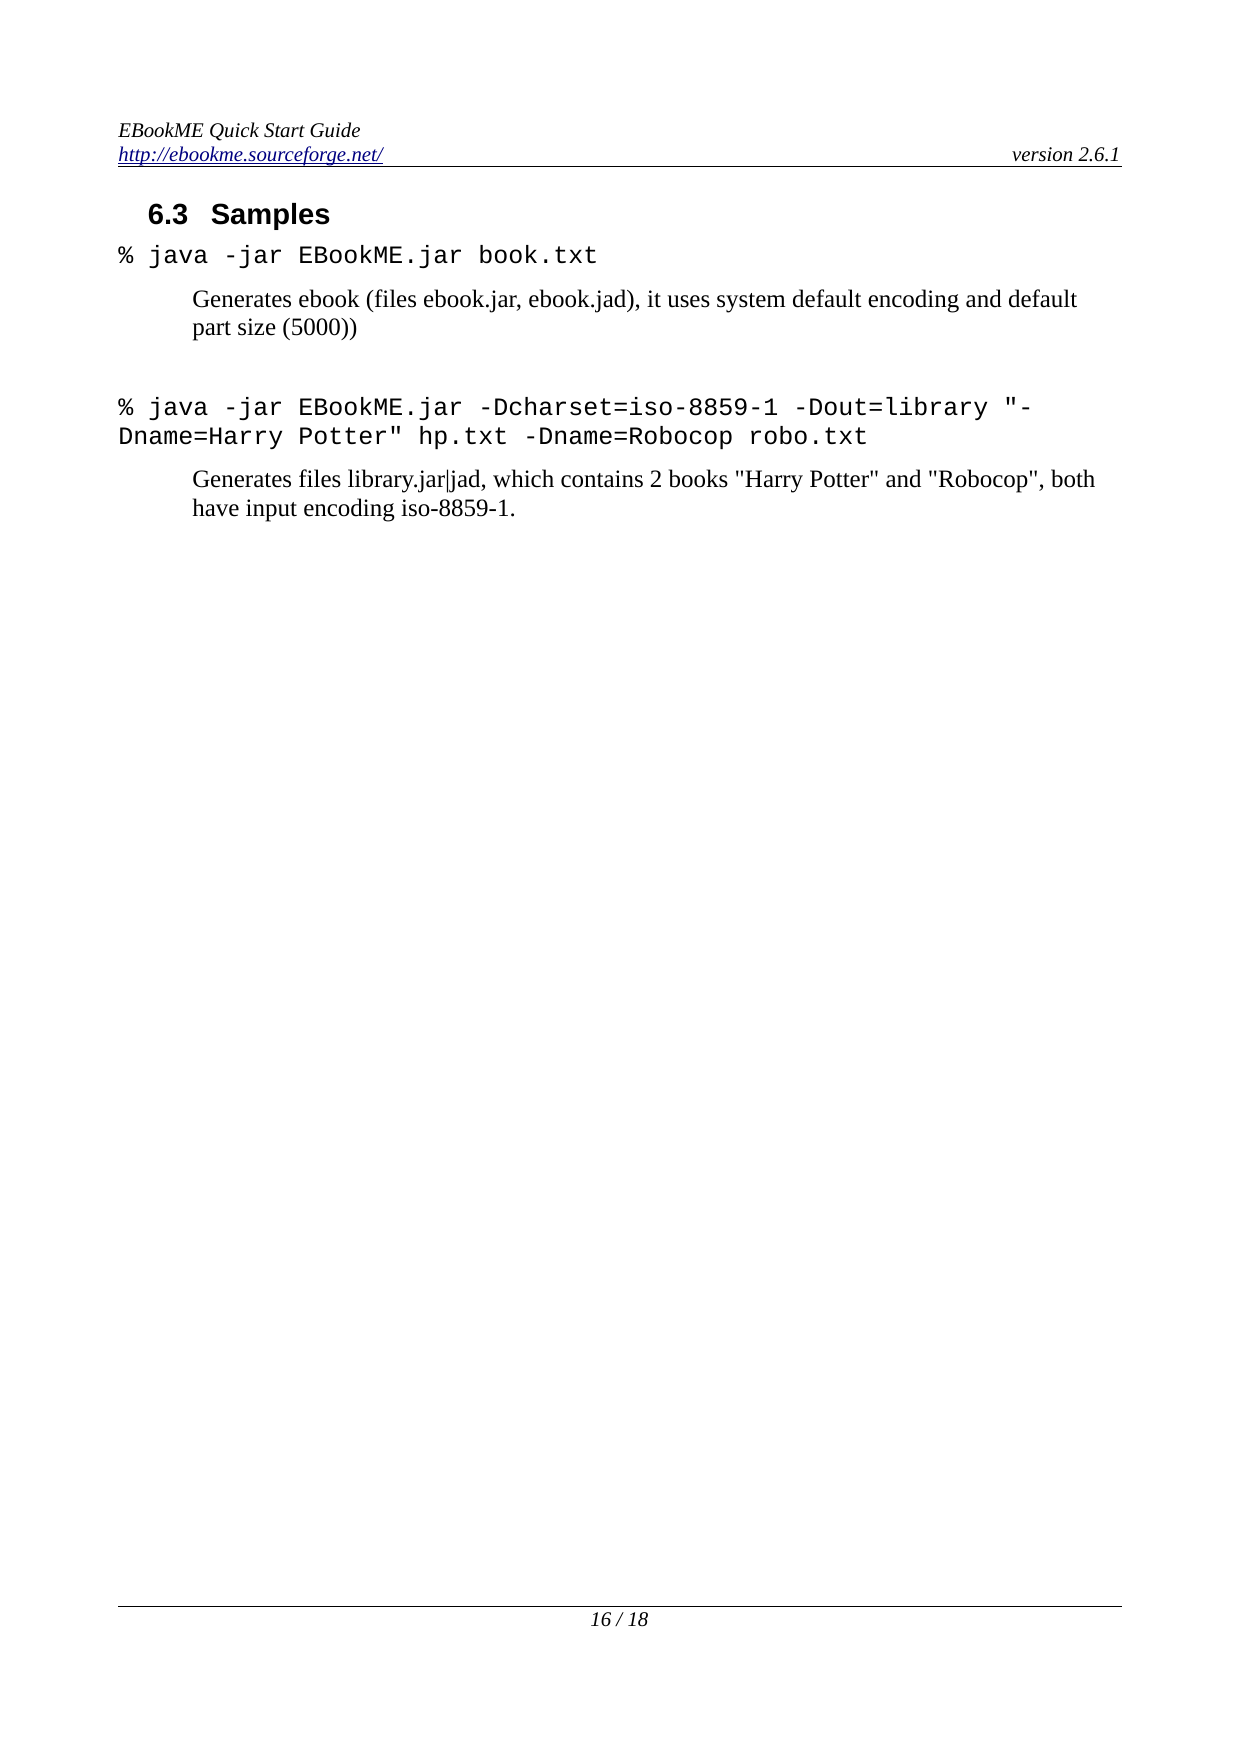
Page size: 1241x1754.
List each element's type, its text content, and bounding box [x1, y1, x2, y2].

text % java -jar EBookME.jar book.txt [118, 243, 1122, 271]
subtitle Samples [148, 197, 1116, 230]
text Generates ebook (files ebook.jar, ebook.jad), it uses system default encoding and default part size (5000)) [192, 284, 1122, 341]
text % java -jar EBookME.jar -Dcharset=iso-8859-1 -Dout=library "-Dname=Harry Potter" hp.txt -Dname=Robocop robo.txt [118, 395, 1122, 452]
text Generates files library.jar|jad, which contains 2 books "Harry Potter" and "Robocop", both have input encoding iso-8859-1. [192, 464, 1122, 522]
